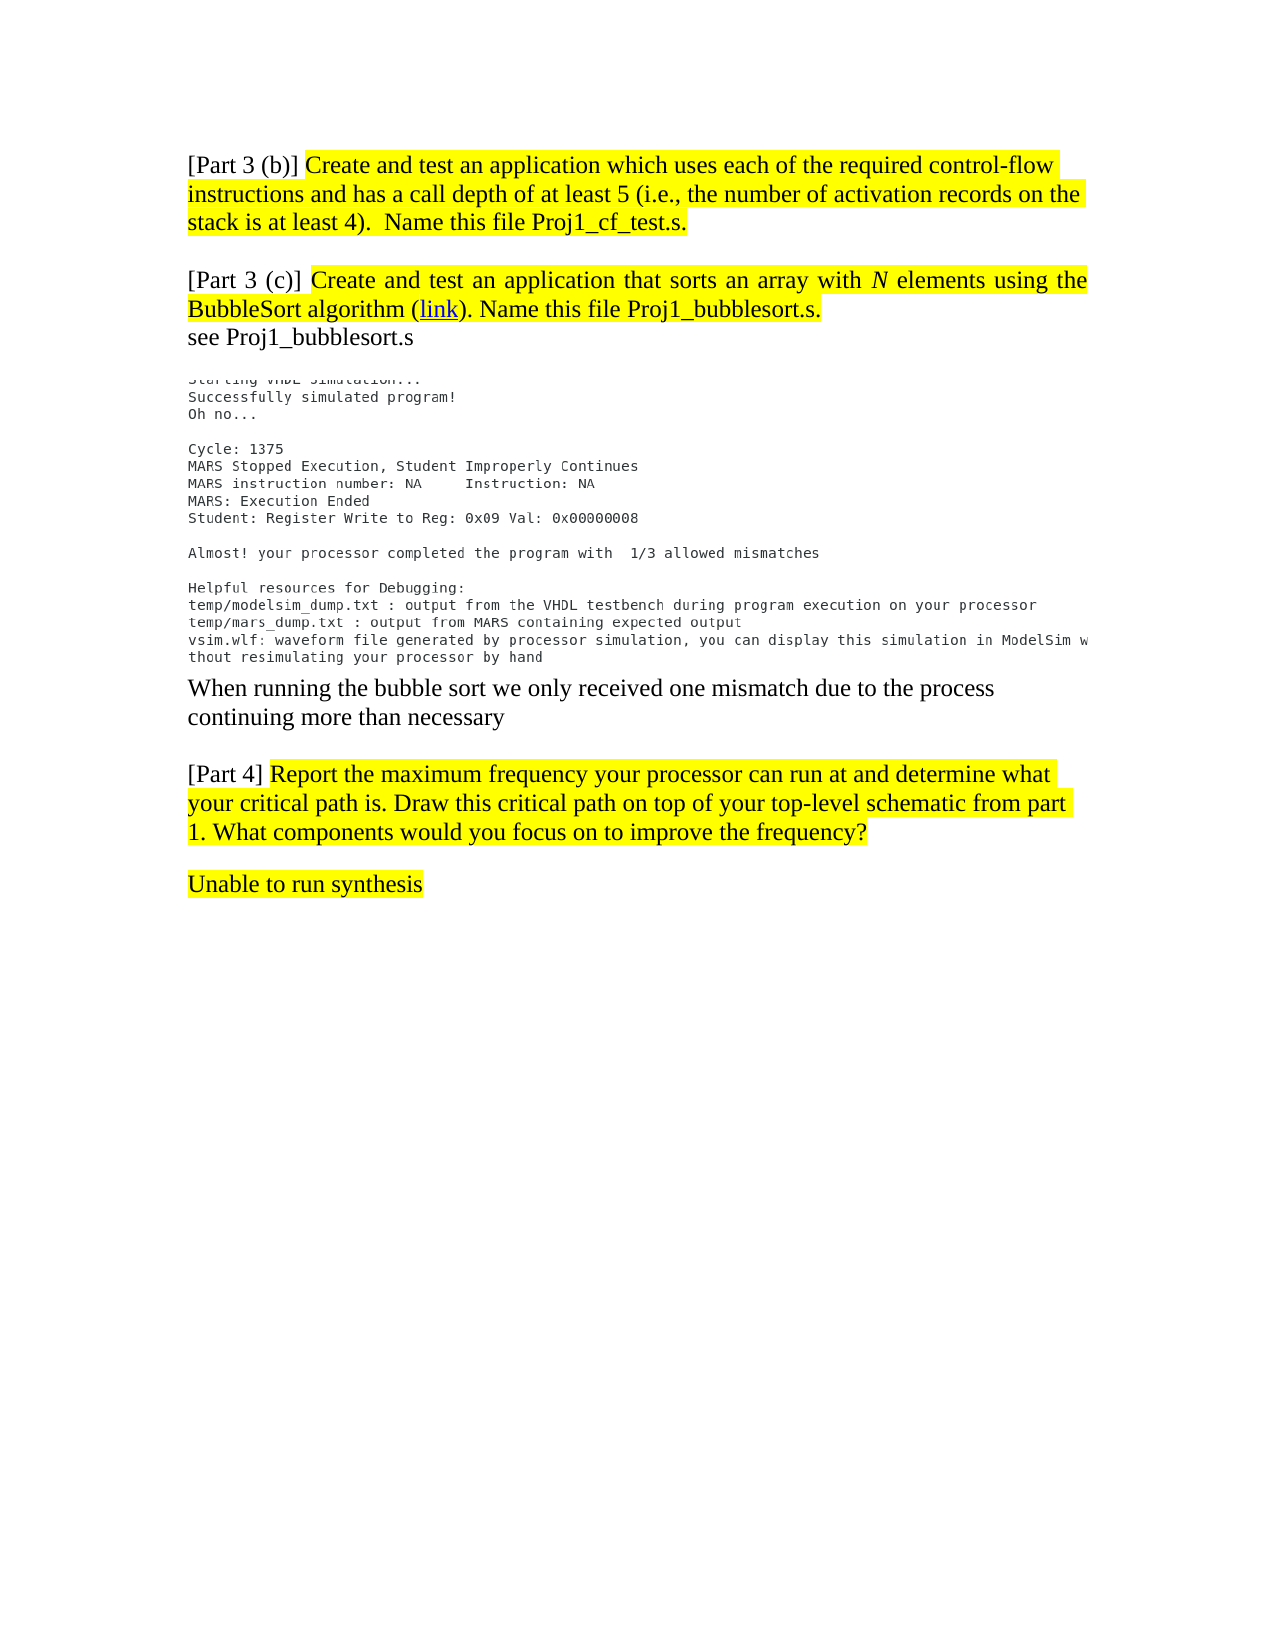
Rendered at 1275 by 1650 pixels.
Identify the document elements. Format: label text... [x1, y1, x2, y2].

picture [187, 380, 1088, 673]
text [Part 3 (b)] Create and test an application which uses each of the required control-flow instructions and has a call depth of at least 5 (i.e., the number of activation records on the stack is at least 4). Name this file Proj1_cf_test.s. [187, 150, 1087, 236]
text [Part 4] Report the maximum frequency your processor can run at and determine what your critical path is. Draw this critical path on top of your top-level schematic from part 1. What components would you focus on to improve the frequency? [187, 759, 1087, 869]
text Unable to run synthesis [187, 869, 1087, 898]
text When running the bubble sort we only received one mismatch due to the process continuing more than necessary [187, 673, 1087, 730]
text see Proj1_bubblesort.s [187, 322, 1087, 351]
text [Part 3 (c)] Create and test an application that sorts an array with N elements using the BubbleSort algorithm (link). Name this file Proj1_bubblesort.s. [187, 265, 1087, 322]
